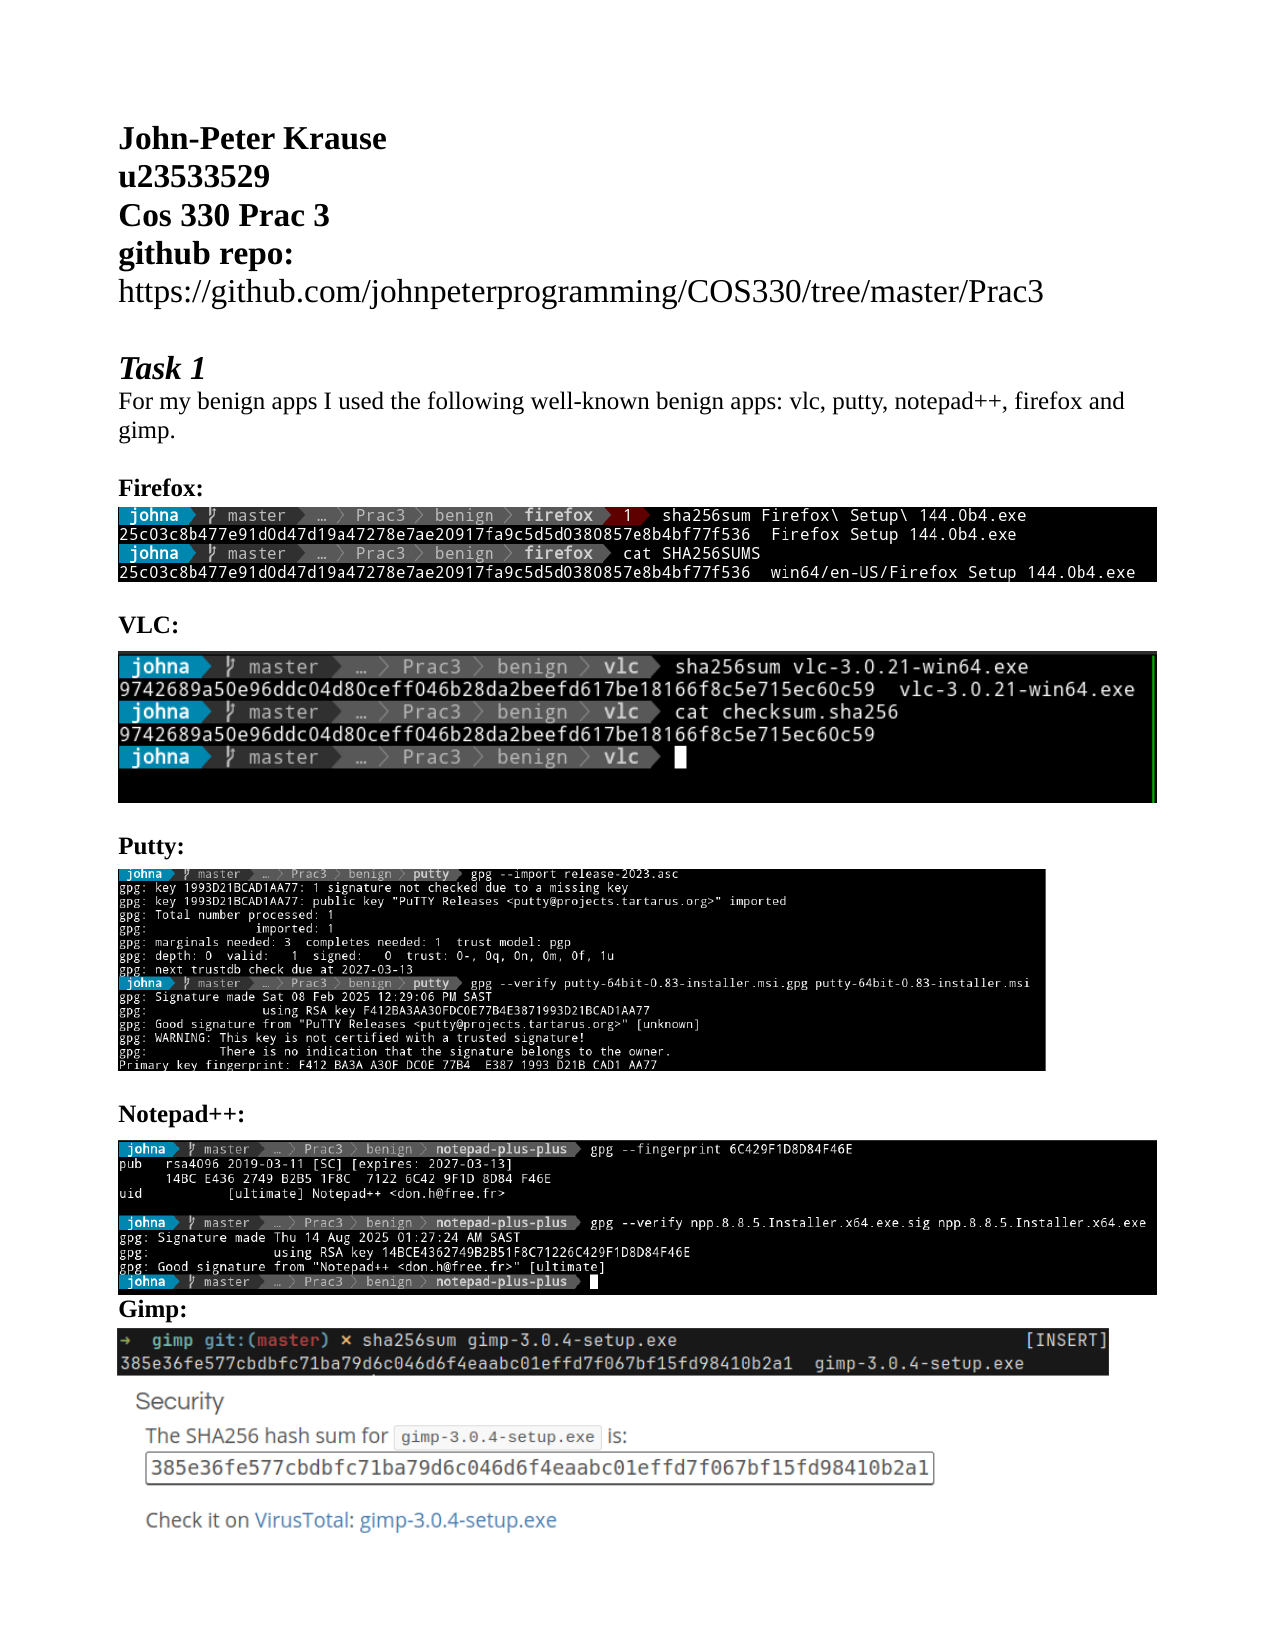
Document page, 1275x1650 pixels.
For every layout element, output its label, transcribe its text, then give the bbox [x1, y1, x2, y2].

picture [144, 703, 165, 718]
picture [161, 512, 167, 520]
text u23533529 [118, 156, 1157, 195]
picture [144, 657, 165, 673]
text Gimp: [118, 1295, 1157, 1323]
picture [115, 1326, 1110, 1536]
text Cos 330 Prac 3 [118, 195, 1157, 233]
picture [180, 707, 188, 718]
picture [172, 550, 177, 558]
text Notepad++: [118, 1099, 1157, 1128]
picture [118, 651, 1157, 803]
picture [118, 869, 1046, 1071]
text John-Peter Krause [118, 118, 1157, 156]
text Firefox: [118, 473, 1157, 501]
text [118, 1128, 1157, 1140]
picture [161, 550, 167, 558]
picture [172, 512, 177, 520]
text VLC: [118, 611, 1157, 639]
picture [118, 1140, 1157, 1295]
picture [168, 752, 177, 763]
picture [151, 507, 157, 520]
picture [180, 662, 188, 673]
picture [118, 507, 1157, 582]
picture [151, 546, 157, 558]
text For my benign apps I used the following well-known benign apps: vlc, putty, notepad++, firefox and gimp. [118, 386, 1157, 444]
text github repo: https://github.com/johnpeterprogramming/COS330/tree/master/Prac3 [118, 233, 1157, 310]
text Putty: [118, 831, 1157, 860]
text Task 1 [118, 348, 1157, 386]
picture [180, 752, 188, 763]
picture [144, 748, 165, 763]
picture [168, 662, 177, 673]
picture [168, 707, 177, 718]
